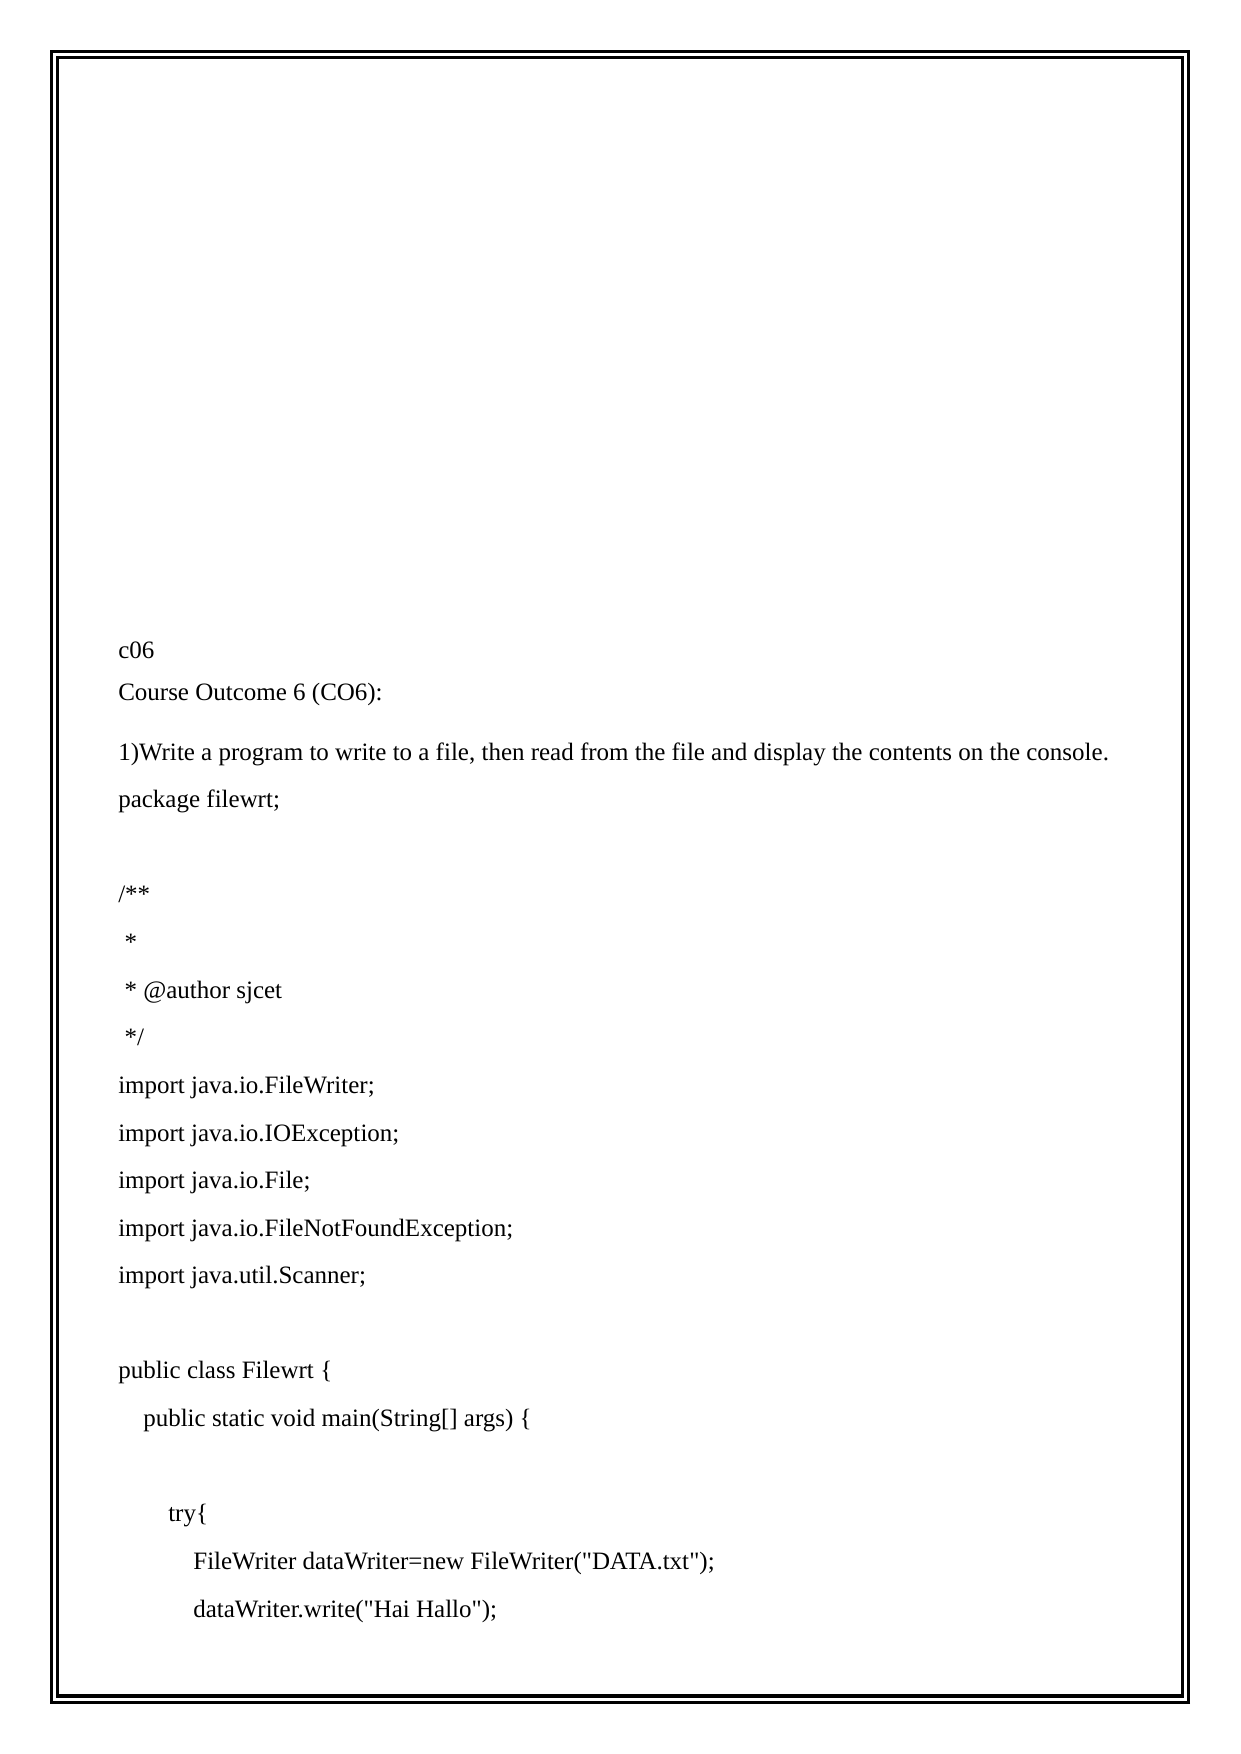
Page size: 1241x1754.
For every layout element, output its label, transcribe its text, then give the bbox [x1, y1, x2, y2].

text import java.io.FileWriter; [118, 1070, 1122, 1099]
text public static void main(String[] args) { [118, 1403, 1122, 1432]
text c06 [118, 636, 1122, 664]
text * @author sjcet [118, 975, 1122, 1003]
text import java.io.File; [118, 1165, 1122, 1194]
text * [118, 927, 1122, 956]
text import java.util.Scanner; [118, 1260, 1122, 1289]
text package filewrt; [118, 784, 1122, 813]
text 1)Write a program to write to a file, then read from the file and display the contents on the console. [118, 704, 1122, 766]
text Course Outcome 6 (CO6): [118, 689, 372, 704]
text try{ [118, 1498, 1122, 1527]
text Course Outcome 6 (CO6): [371, 689, 1122, 704]
text public class Filewrt { [118, 1356, 1122, 1384]
text FileWriter dataWriter=new FileWriter("DATA.txt"); [118, 1546, 1122, 1575]
text import java.io.FileNotFoundException; [118, 1213, 1122, 1242]
text dataWriter.write("Hai Hallo"); [118, 1594, 1122, 1622]
text */ [118, 1022, 1122, 1051]
text /** [118, 879, 1122, 908]
text import java.io.IOException; [118, 1118, 1122, 1146]
